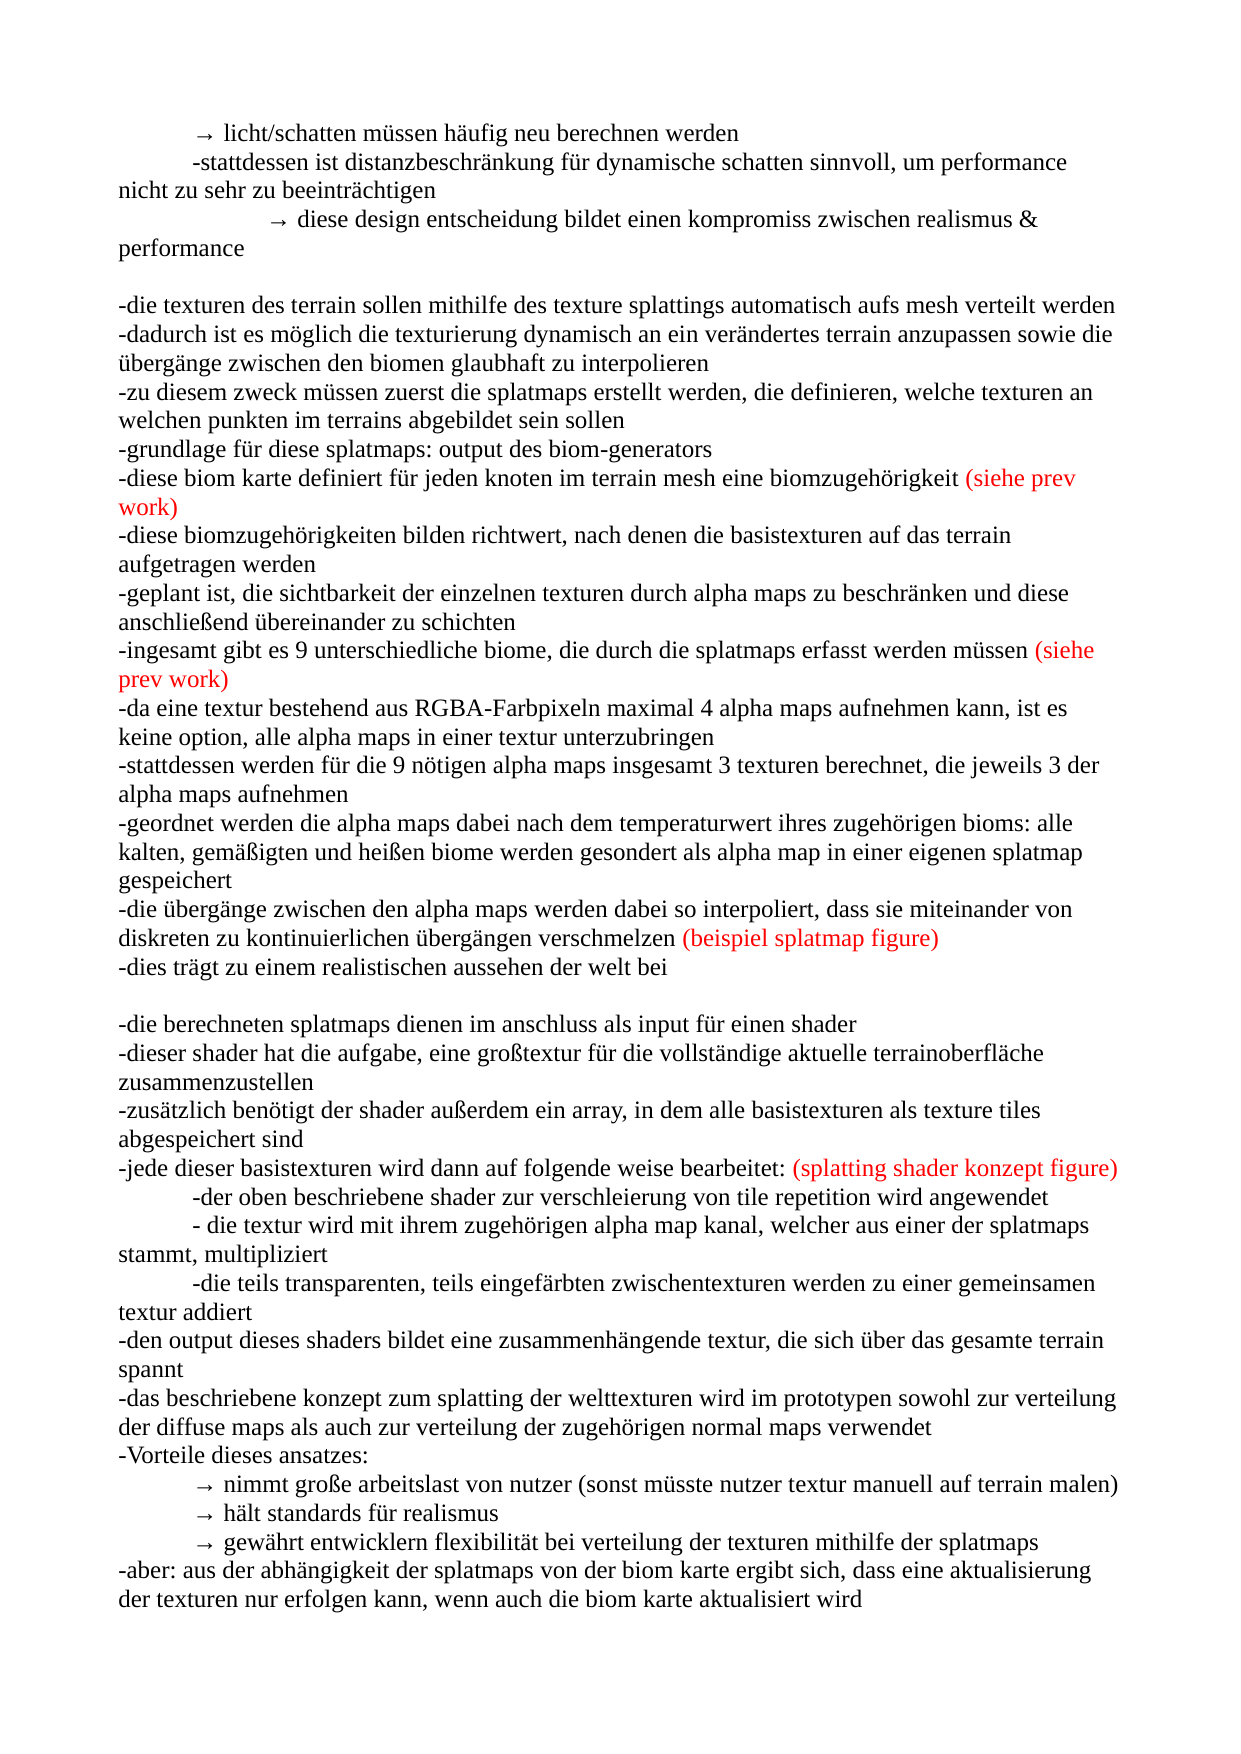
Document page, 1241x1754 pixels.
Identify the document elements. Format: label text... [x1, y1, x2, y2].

text - die textur wird mit ihrem zugehörigen alpha map kanal, welcher aus einer der splatmaps stammt, multipliziert [118, 1211, 1122, 1268]
text -die texturen des terrain sollen mithilfe des texture splattings automatisch aufs mesh verteilt werden [118, 291, 1122, 319]
text -jede dieser basistexturen wird dann auf folgende weise bearbeitet: (splatting shader konzept figure) [118, 1153, 1122, 1182]
text → diese design entscheidung bildet einen kompromiss zwischen realismus & performance [118, 204, 1122, 262]
text -die berechneten splatmaps dienen im anschluss als input für einen shader [118, 1009, 1122, 1038]
text -ingesamt gibt es 9 unterschiedliche biome, die durch die splatmaps erfasst werden müssen (siehe prev work) [118, 636, 1122, 693]
text -dieser shader hat die aufgabe, eine großtextur für die vollständige aktuelle terrainoberfläche zusammenzustellen [118, 1038, 1122, 1096]
text -geordnet werden die alpha maps dabei nach dem temperaturwert ihres zugehörigen bioms: alle kalten, gemäßigten und heißen biome werden gesondert als alpha map in einer eigenen splatmap gespeichert [118, 808, 1122, 894]
text -das beschriebene konzept zum splatting der welttexturen wird im prototypen sowohl zur verteilung der diffuse maps als auch zur verteilung der zugehörigen normal maps verwendet [118, 1383, 1122, 1441]
text -stattdessen werden für die 9 nötigen alpha maps insgesamt 3 texturen berechnet, die jeweils 3 der alpha maps aufnehmen [118, 751, 1122, 808]
text -den output dieses shaders bildet eine zusammenhängende textur, die sich über das gesamte terrain spannt [118, 1326, 1122, 1383]
text -geplant ist, die sichtbarkeit der einzelnen texturen durch alpha maps zu beschränken und diese anschließend übereinander zu schichten [118, 578, 1122, 636]
text → licht/schatten müssen häufig neu berechnen werden [118, 118, 1122, 147]
text -dies trägt zu einem realistischen aussehen der welt bei [118, 952, 1122, 981]
text -der oben beschriebene shader zur verschleierung von tile repetition wird angewendet [118, 1182, 1122, 1211]
text → gewährt entwicklern flexibilität bei verteilung der texturen mithilfe der splatmaps [118, 1527, 1122, 1556]
text -diese biom karte definiert für jeden knoten im terrain mesh eine biomzugehörigkeit (siehe prev work) [118, 463, 1122, 521]
text -da eine textur bestehend aus RGBA-Farbpixeln maximal 4 alpha maps aufnehmen kann, ist es keine option, alle alpha maps in einer textur unterzubringen [118, 693, 1122, 751]
text -grundlage für diese splatmaps: output des biom-generators [118, 434, 1122, 463]
text -aber: aus der abhängigkeit der splatmaps von der biom karte ergibt sich, dass eine aktualisierung der texturen nur erfolgen kann, wenn auch die biom karte aktualisiert wird [118, 1556, 1122, 1613]
text -die teils transparenten, teils eingefärbten zwischentexturen werden zu einer gemeinsamen textur addiert [118, 1268, 1122, 1326]
text -zusätzlich benötigt der shader außerdem ein array, in dem alle basistexturen als texture tiles abgespeichert sind [118, 1096, 1122, 1153]
text → hält standards für realismus [118, 1498, 1122, 1527]
text → nimmt große arbeitslast von nutzer (sonst müsste nutzer textur manuell auf terrain malen) [118, 1469, 1122, 1498]
text -Vorteile dieses ansatzes: [118, 1441, 1122, 1469]
text -diese biomzugehörigkeiten bilden richtwert, nach denen die basistexturen auf das terrain aufgetragen werden [118, 521, 1122, 578]
text -die übergänge zwischen den alpha maps werden dabei so interpoliert, dass sie miteinander von diskreten zu kontinuierlichen übergängen verschmelzen (beispiel splatmap figure) [118, 894, 1122, 952]
text -stattdessen ist distanzbeschränkung für dynamische schatten sinnvoll, um performance nicht zu sehr zu beeinträchtigen [118, 147, 1122, 204]
text -zu diesem zweck müssen zuerst die splatmaps erstellt werden, die definieren, welche texturen an welchen punkten im terrains abgebildet sein sollen [118, 377, 1122, 434]
text -dadurch ist es möglich die texturierung dynamisch an ein verändertes terrain anzupassen sowie die übergänge zwischen den biomen glaubhaft zu interpolieren [118, 319, 1122, 377]
